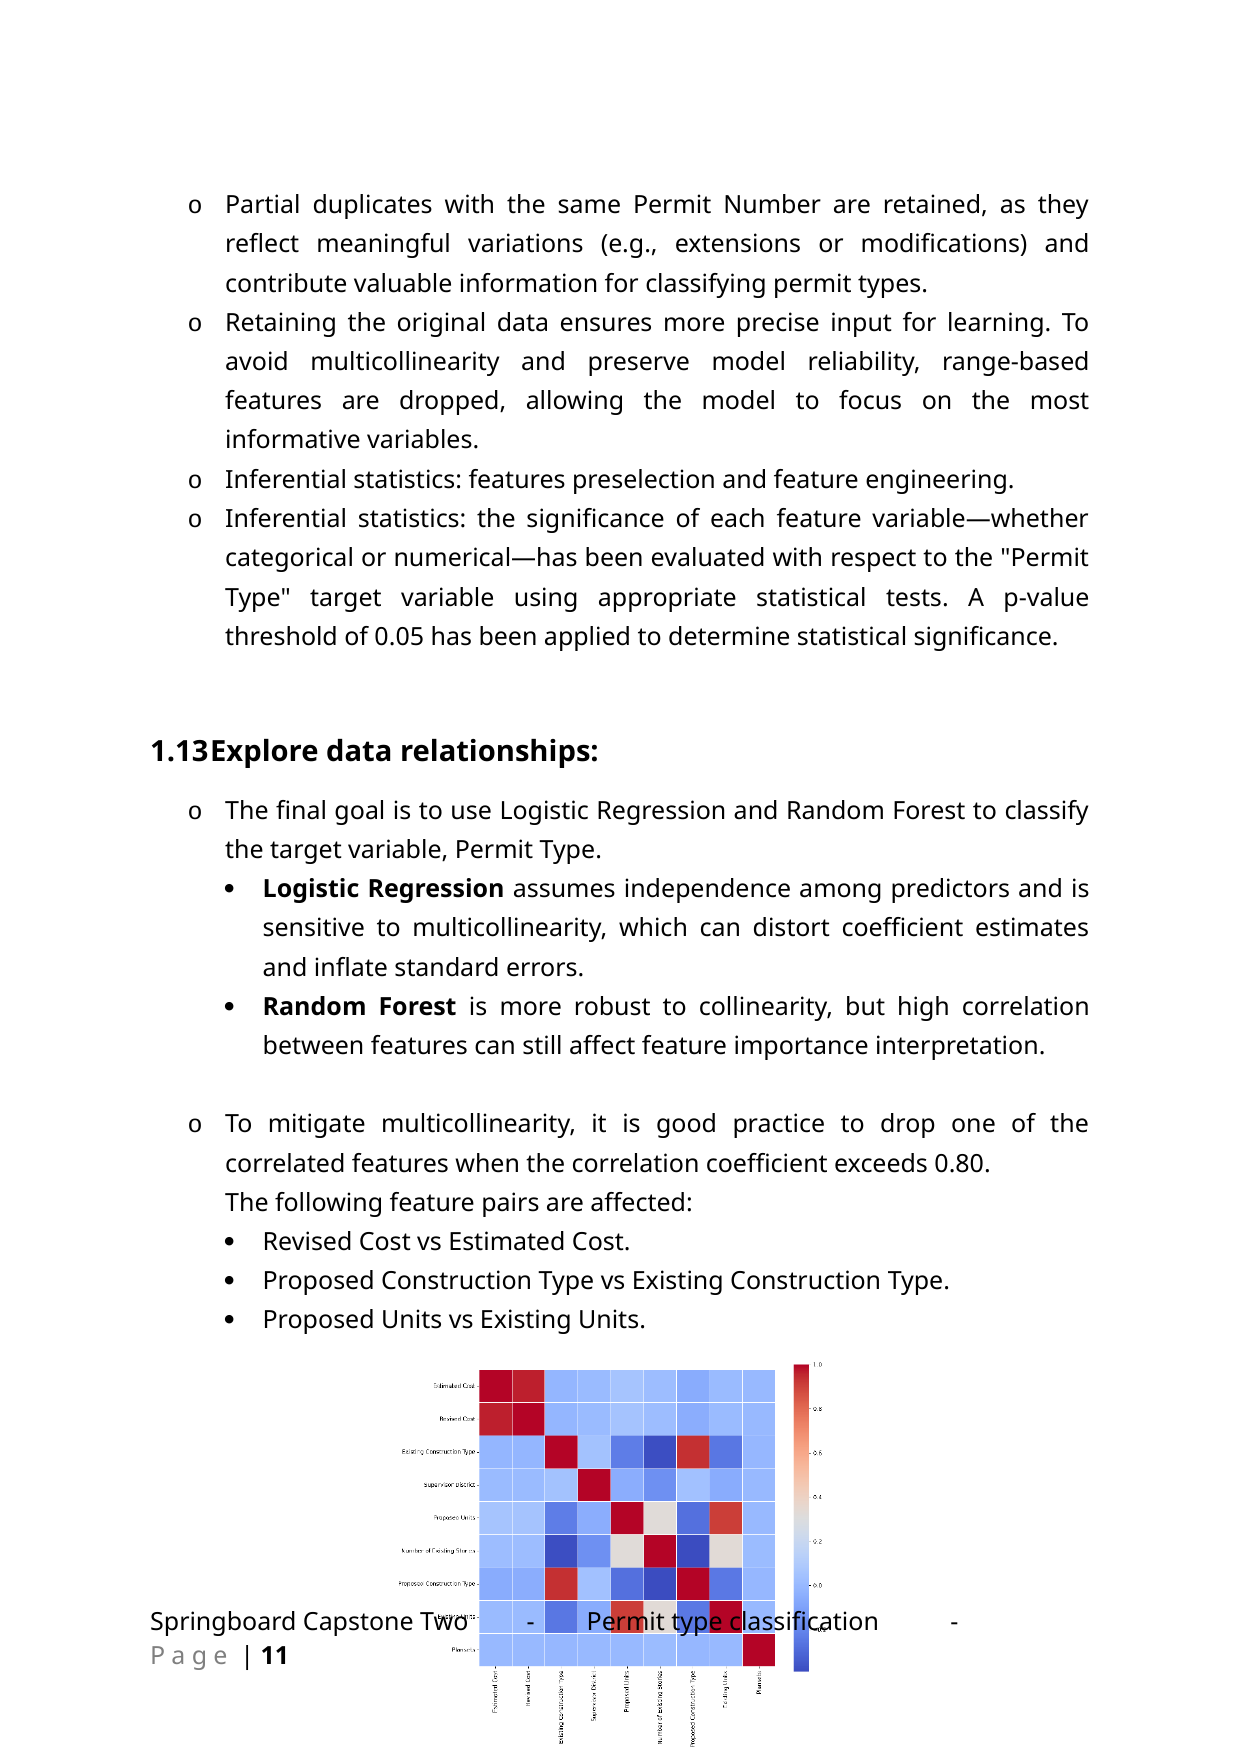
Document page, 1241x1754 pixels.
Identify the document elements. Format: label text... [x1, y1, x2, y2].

list Proposed Construction Type vs Existing Construction Type. [225, 1263, 1090, 1297]
list Proposed Units vs Existing Units. [225, 1302, 1090, 1336]
list The following feature pairs are affected: [225, 1184, 1090, 1218]
list To mitigate multicollinearity, it is good practice to drop one of the correlated features when the correlation coefficient exceeds 0.80. [187, 1106, 1090, 1179]
list Inferential statistics: the significance of each feature variable—whether categorical or numerical—has been evaluated with respect to the "Permit Type" target variable using appropriate statistical tests. A p-value threshold of 0.05 has been applied to determine statistical significance. [187, 501, 1090, 652]
list Revised Cost vs Estimated Cost. [225, 1223, 1090, 1258]
list The final goal is to use Logistic Regression and Random Forest to classify the target variable, Permit Type. [187, 792, 1090, 866]
subtitle Explore data relationships: [150, 730, 1090, 770]
list Inferential statistics: features preselection and feature engineering. [187, 461, 1090, 496]
list Logistic Regression assumes independence among predictors and is sensitive to multicollinearity, which can distort coefficient estimates and inflate standard errors. [225, 871, 1090, 983]
list Partial duplicates with the same Permit Number are retained, as they reflect meaningful variations (e.g., extensions or modifications) and contribute valuable information for classifying permit types. [187, 187, 1090, 299]
list Random Forest is more robust to collinearity, but high correlation between features can still affect feature importance interpretation. [225, 988, 1090, 1062]
list Retaining the original data ensures more precise input for learning. To avoid multicollinearity and preserve model reliability, range-based features are dropped, allowing the model to focus on the most informative variables. [187, 304, 1090, 456]
